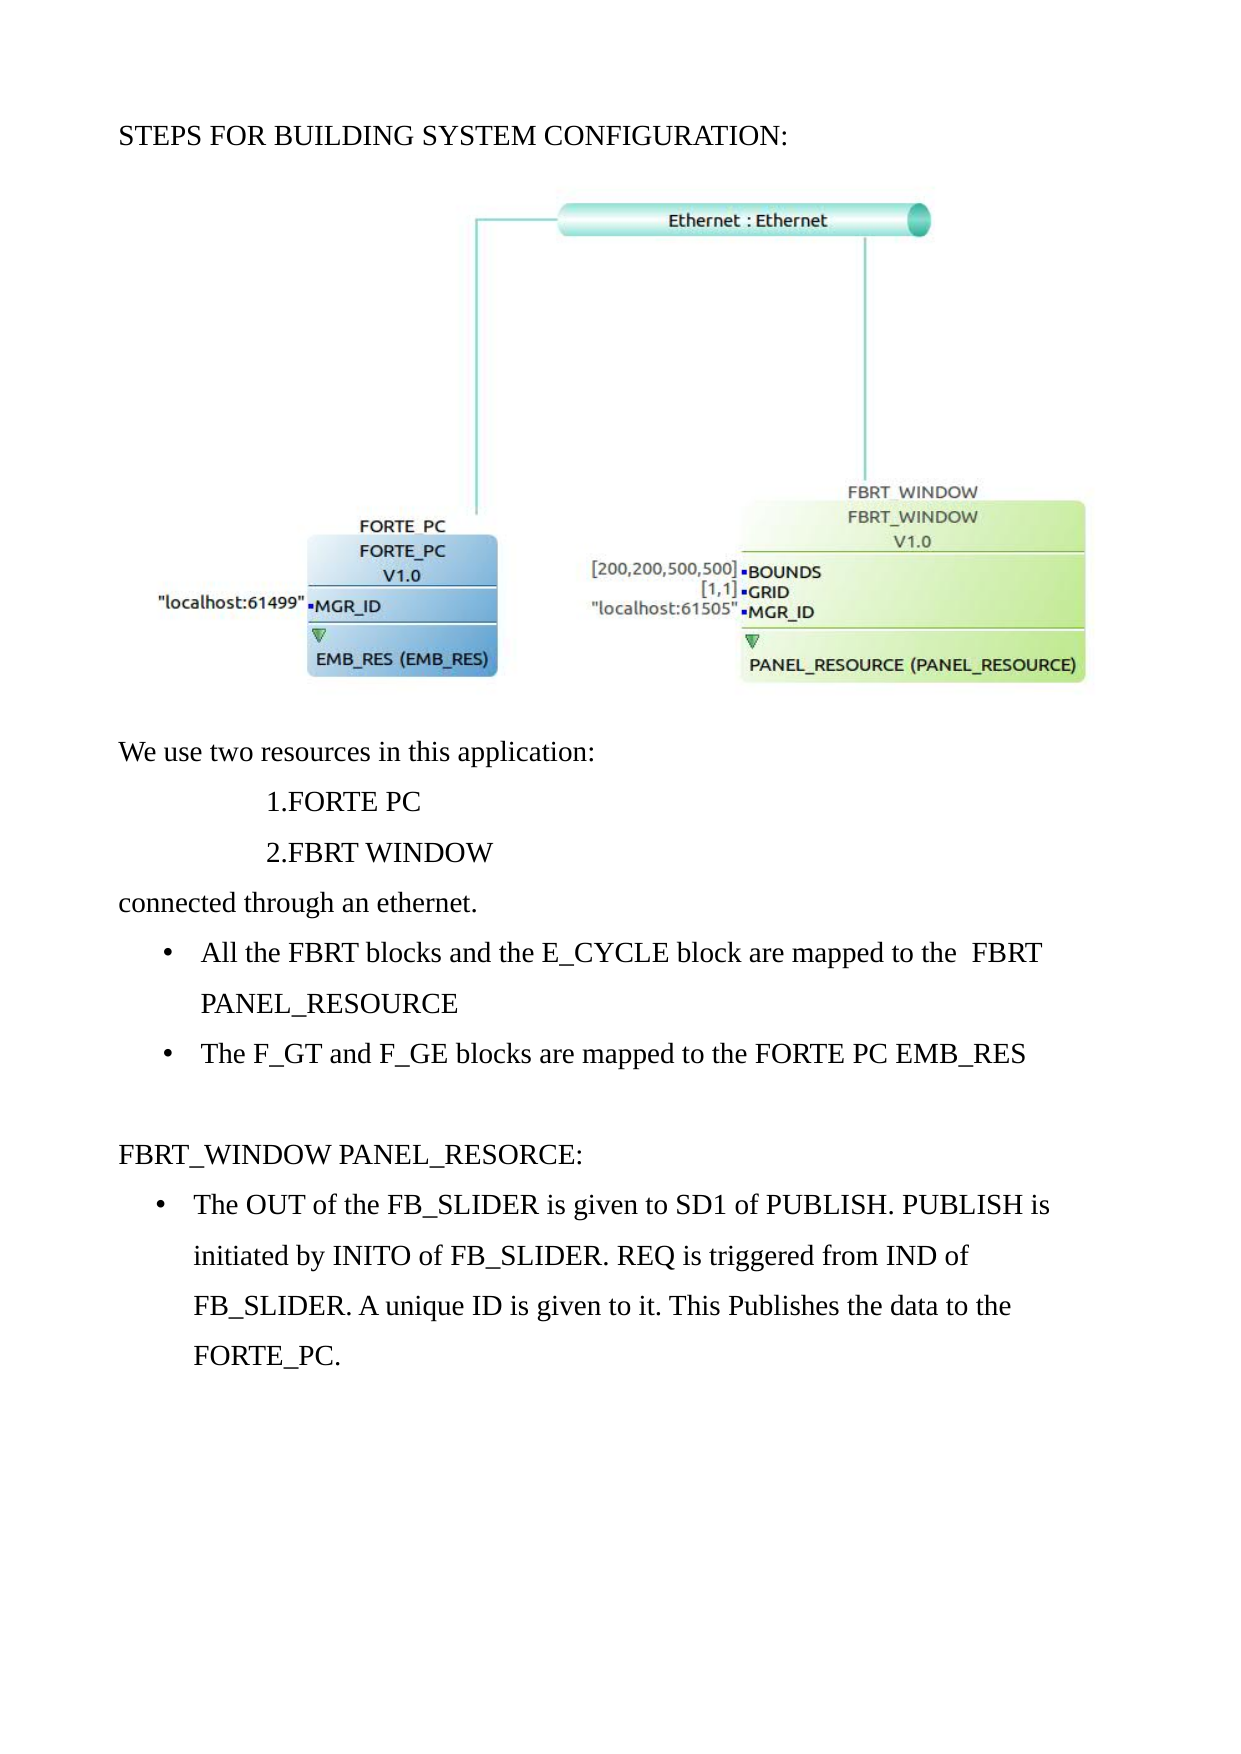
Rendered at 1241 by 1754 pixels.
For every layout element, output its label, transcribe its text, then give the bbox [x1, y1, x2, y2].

text FBRT_WINDOW PANEL_RESORCE: [118, 1137, 1122, 1171]
text STEPS FOR BUILDING SYSTEM CONFIGURATION: [118, 118, 1122, 152]
list All the FBRT blocks and the E_CYCLE block are mapped to the FBRT PANEL_RESOURCE [163, 936, 1122, 1019]
list The F_GT and F_GE blocks are mapped to the FORTE PC EMB_RES [163, 1036, 1122, 1070]
picture [118, 168, 1123, 718]
text connected through an ethernet. [118, 885, 1122, 919]
text 2.FBRT WINDOW [118, 835, 1122, 868]
text We use two resources in this application: [118, 718, 1122, 768]
text 1.FORTE PC [118, 784, 1122, 818]
list The OUT of the FB_SLIDER is given to SD1 of PUBLISH. PUBLISH is initiated by INITO of FB_SLIDER. REQ is triggered from IND of FB_SLIDER. A unique ID is given to it. This Publishes the data to the FORTE_PC. [156, 1187, 1122, 1372]
